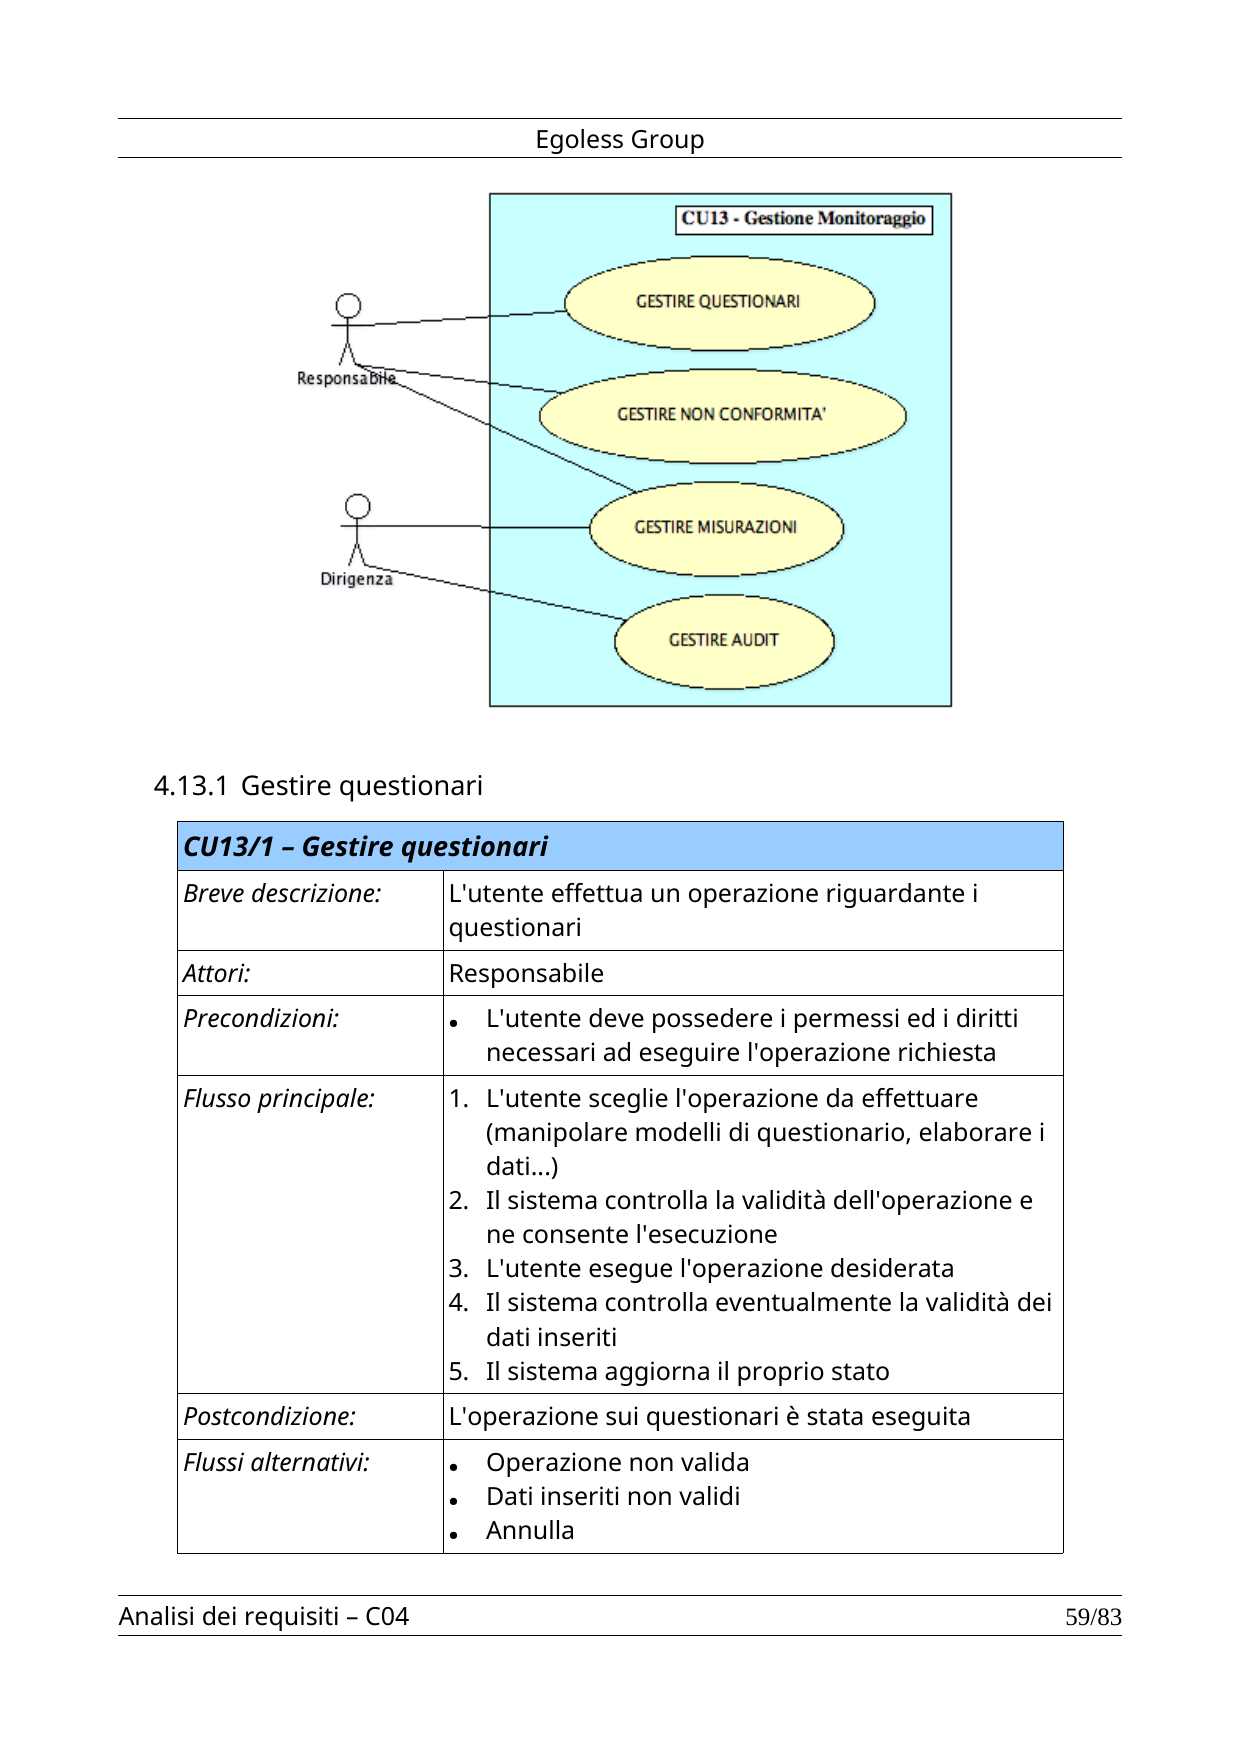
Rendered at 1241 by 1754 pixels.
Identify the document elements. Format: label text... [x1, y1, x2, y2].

picture [283, 187, 957, 712]
table_cell Flusso principale: [178, 1076, 443, 1393]
table_cell L'utente sceglie l'operazione da effettuare (manipolare modelli di questionario, elaborare i dati...) Il sistema controlla la validità dell'operazione e ne consente l'esecuzione L'utente esegue l'operazione desiderata Il sistema controlla eventualmente la validità dei dati inseriti Il sistema aggiorna il proprio stato [444, 1076, 1063, 1393]
table_cell Responsabile [444, 951, 1063, 995]
table_cell L'utente effettua un operazione riguardante i questionari [444, 871, 1063, 949]
table_cell Breve descrizione: [178, 871, 443, 949]
table_cell L'operazione sui questionari è stata eseguita [444, 1394, 1063, 1439]
subtitle Gestire questionari [153, 767, 1122, 804]
table_cell Flussi alternativi: [178, 1440, 443, 1552]
table_cell Precondizioni: [178, 996, 443, 1075]
table_header CU13/1 – Gestire questionari [178, 822, 1063, 870]
table_cell L'utente deve possedere i permessi ed i diritti necessari ad eseguire l'operazione richiesta [444, 996, 1063, 1075]
table_cell Postcondizione: [178, 1394, 443, 1439]
table_cell Operazione non valida Dati inseriti non validi Annulla [444, 1440, 1063, 1552]
table_cell Attori: [178, 951, 443, 995]
